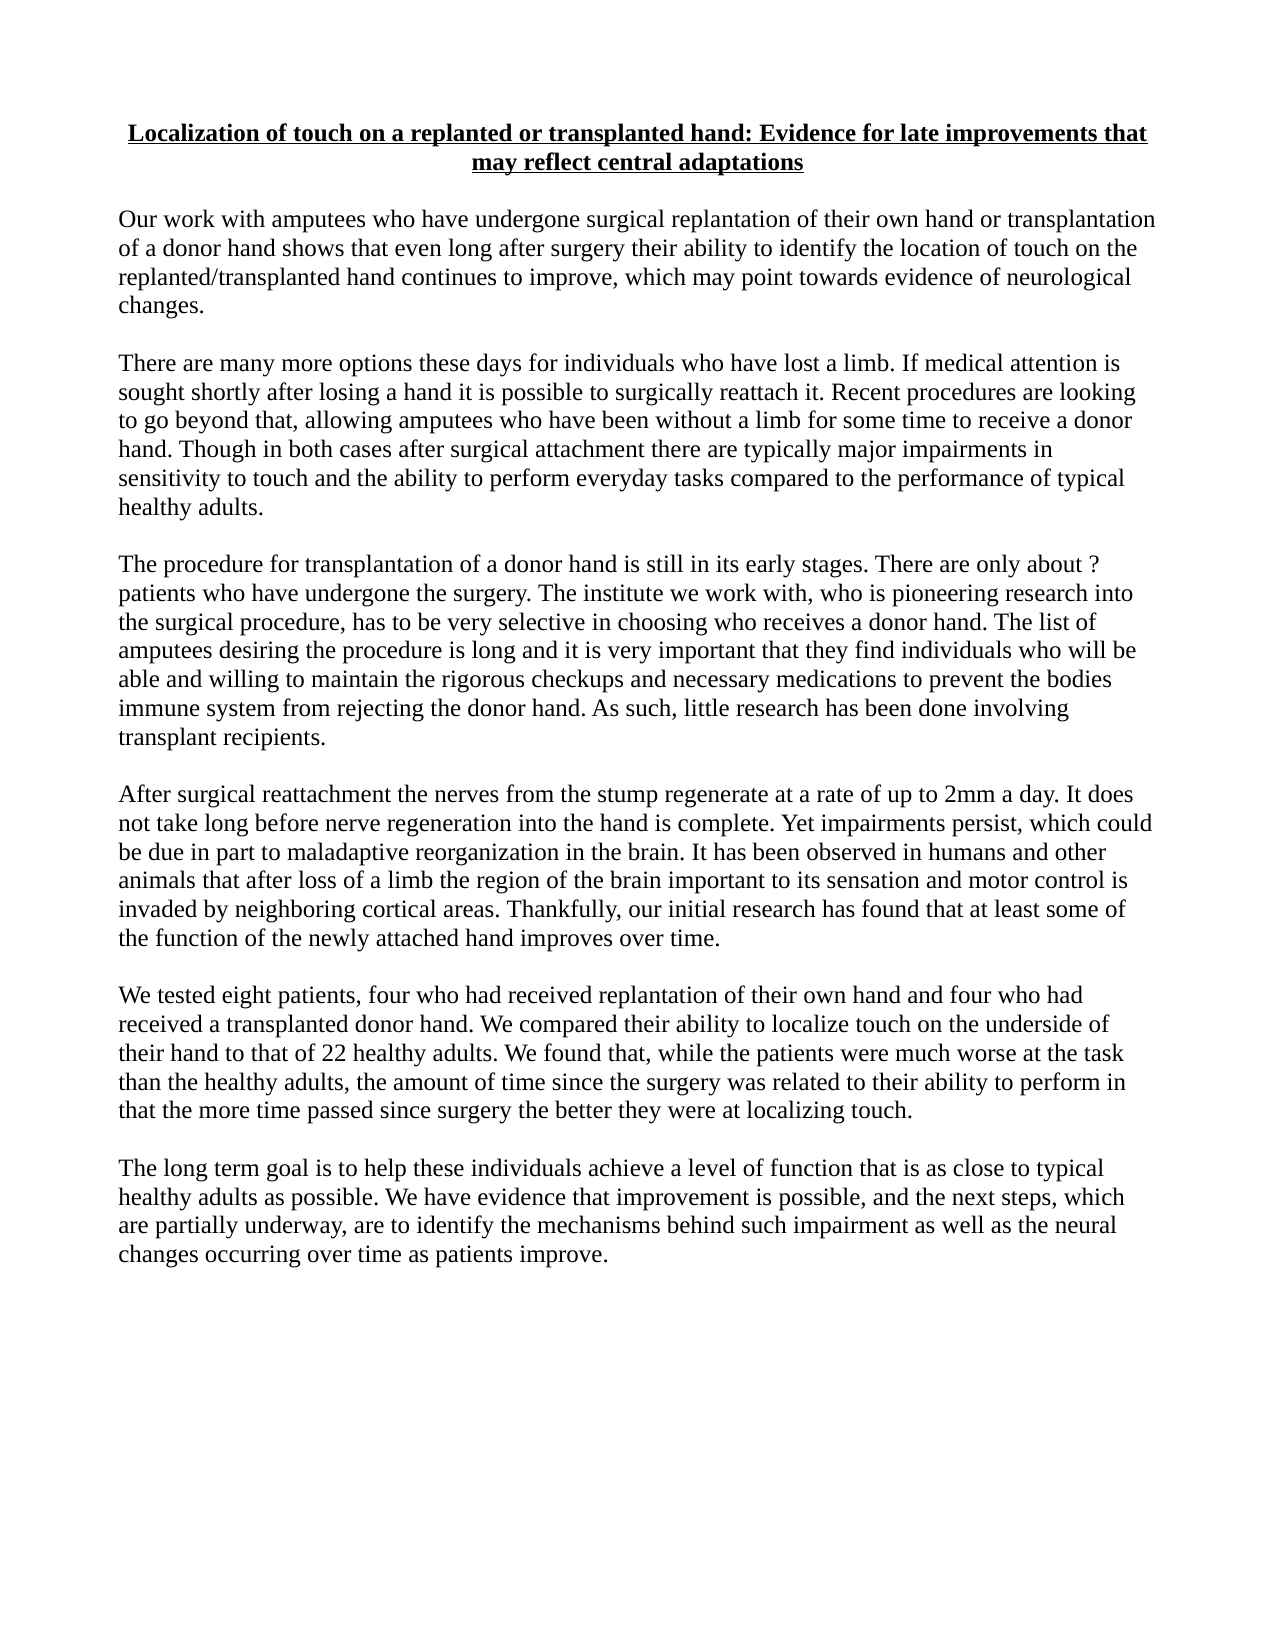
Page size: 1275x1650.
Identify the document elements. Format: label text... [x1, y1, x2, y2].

text There are many more options these days for individuals who have lost a limb. If medical attention is sought shortly after losing a hand it is possible to surgically reattach it. Recent procedures are looking to go beyond that, allowing amputees who have been without a limb for some time to receive a donor hand. Though in both cases after surgical attachment there are typically major impairments in sensitivity to touch and the ability to perform everyday tasks compared to the performance of typical healthy adults. [118, 348, 1157, 521]
text The procedure for transplantation of a donor hand is still in its early stages. There are only about ? patients who have undergone the surgery. The institute we work with, who is pioneering research into the surgical procedure, has to be very selective in choosing who receives a donor hand. The list of amputees desiring the procedure is long and it is very important that they find individuals who will be able and willing to maintain the rigorous checkups and necessary medications to prevent the bodies immune system from rejecting the donor hand. As such, little research has been done involving transplant recipients. [118, 549, 1157, 751]
text The long term goal is to help these individuals achieve a level of function that is as close to typical healthy adults as possible. We have evidence that improvement is possible, and the next steps, which are partially underway, are to identify the mechanisms behind such impairment as well as the neural changes occurring over time as patients improve. [118, 1153, 1157, 1268]
text After surgical reattachment the nerves from the stump regenerate at a rate of up to 2mm a day. It does not take long before nerve regeneration into the hand is complete. Yet impairments persist, which could be due in part to maladaptive reorganization in the brain. It has been observed in humans and other animals that after loss of a limb the region of the brain important to its sensation and motor control is invaded by neighboring cortical areas. Thankfully, our initial research has found that at least some of the function of the newly attached hand improves over time. [118, 779, 1157, 952]
text Our work with amputees who have undergone surgical replantation of their own hand or transplantation of a donor hand shows that even long after surgery their ability to identify the location of touch on the replanted/transplanted hand continues to improve, which may point towards evidence of neurological changes. [118, 204, 1157, 319]
text We tested eight patients, four who had received replantation of their own hand and four who had received a transplanted donor hand. We compared their ability to localize touch on the underside of their hand to that of 22 healthy adults. We found that, while the patients were much worse at the task than the healthy adults, the amount of time since the surgery was related to their ability to perform in that the more time passed since surgery the better they were at localizing touch. [118, 981, 1157, 1124]
text Localization of touch on a replanted or transplanted hand: Evidence for late improvements that may reflect central adaptations [118, 118, 1157, 176]
